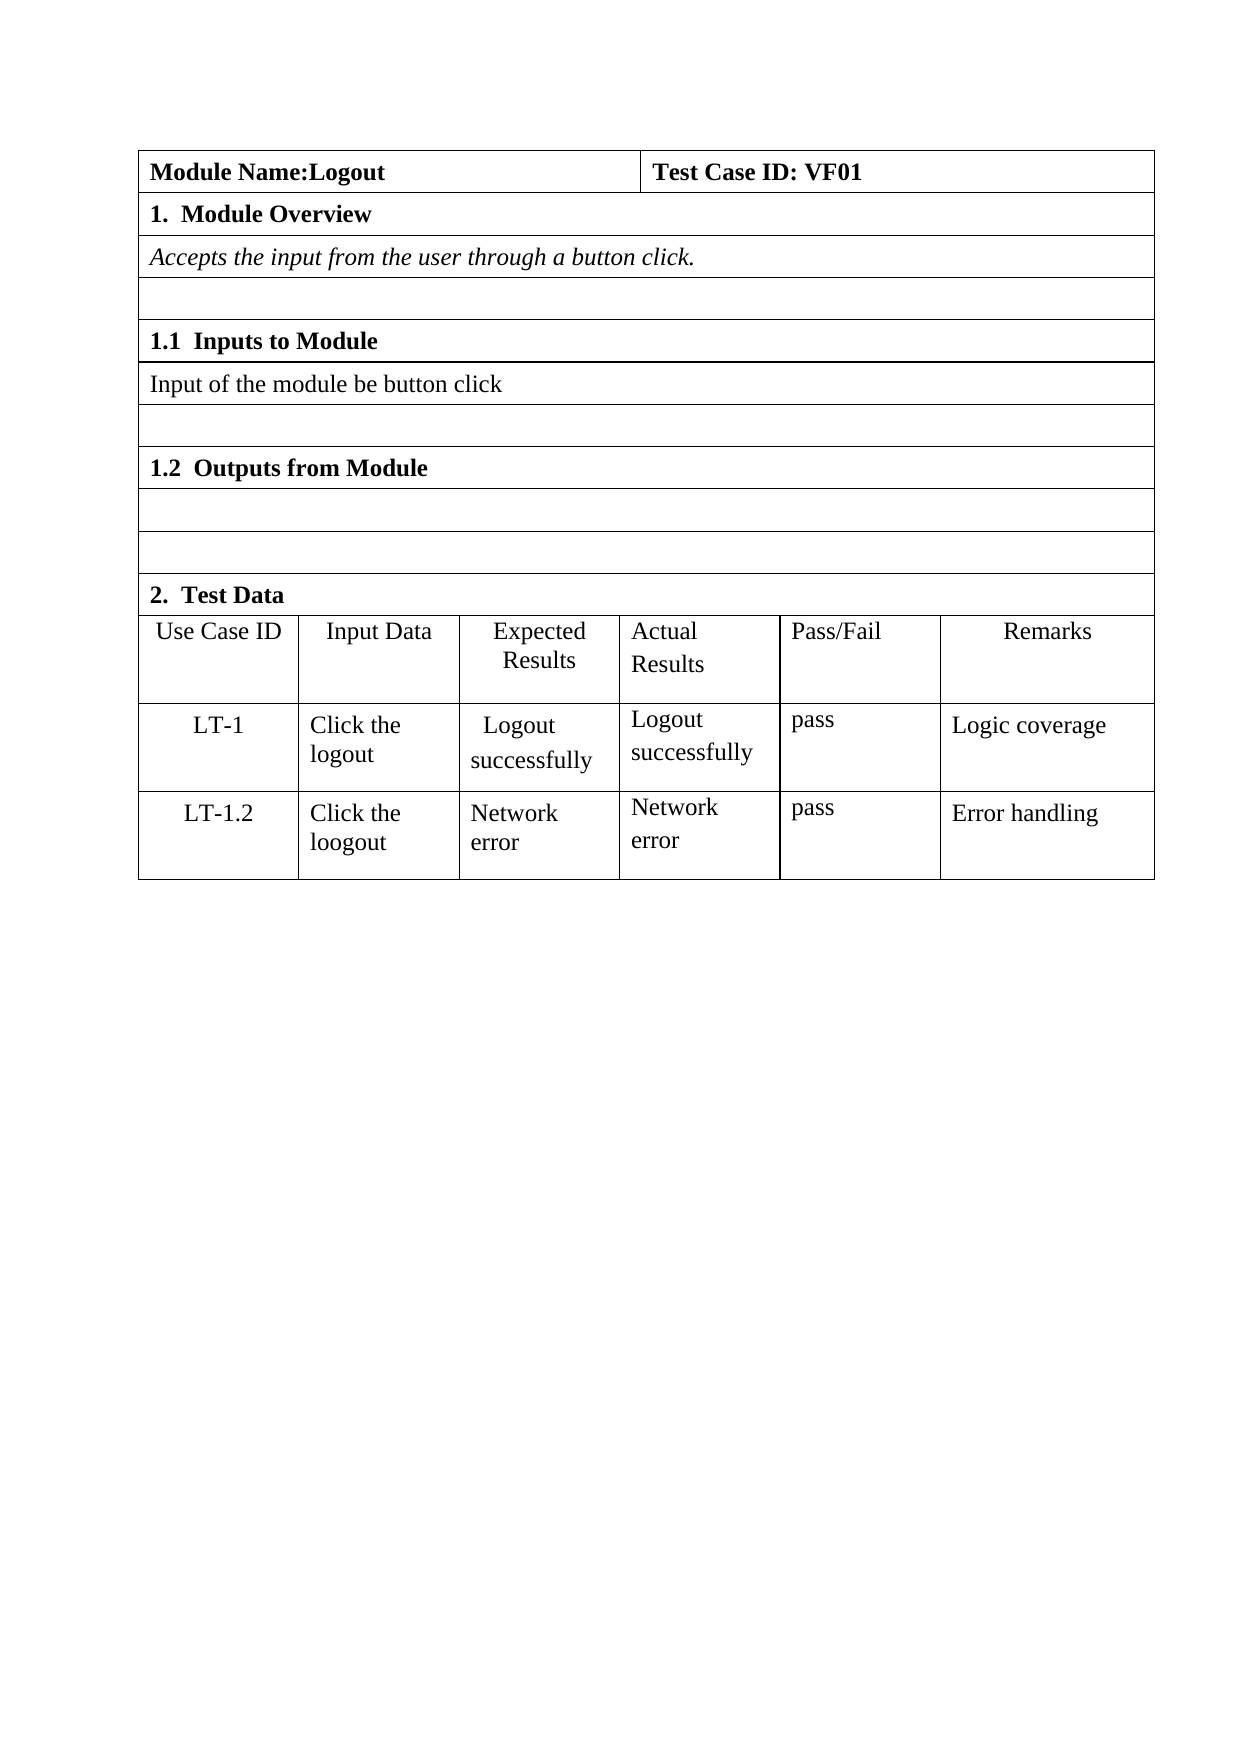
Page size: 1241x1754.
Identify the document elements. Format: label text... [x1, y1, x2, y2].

table_cell [139, 489, 1154, 531]
table_header Test Case ID: VF01 [641, 151, 1154, 192]
table_cell [139, 532, 1154, 573]
table_cell Logout successfully [620, 704, 779, 791]
table_cell Logout successfully [460, 704, 619, 791]
table_cell Use Case ID [139, 616, 298, 703]
table_cell [139, 405, 1154, 446]
table_cell 1.1 Inputs to Module [139, 320, 1154, 361]
table_cell LT-1.2 [139, 792, 298, 879]
table_cell Input Data [299, 616, 459, 703]
table_cell Click the logout [299, 704, 459, 791]
table_cell pass [781, 792, 940, 879]
table_cell 1. Module Overview [139, 193, 1154, 234]
table_cell Expected Results [460, 616, 619, 703]
table_cell Remarks [941, 616, 1154, 703]
table_header Module Name:Logout [139, 151, 640, 192]
table_cell 2. Test Data [139, 574, 1154, 615]
table_cell LT-1 [139, 704, 298, 791]
table_cell Accepts the input from the user through a button click. [139, 236, 1154, 277]
table_cell Input of the module be button click [139, 363, 1154, 404]
table_cell Network error [460, 792, 619, 879]
table_cell Error handling [941, 792, 1154, 879]
table_cell Logic coverage [941, 704, 1154, 791]
table_cell pass [781, 704, 940, 791]
table_cell [139, 278, 1154, 319]
table_cell Pass/Fail [781, 616, 940, 703]
table_cell Network error [620, 792, 779, 879]
table_cell Click the loogout [299, 792, 459, 879]
table_cell 1.2 Outputs from Module [139, 447, 1154, 488]
table_cell Actual Results [620, 616, 779, 703]
